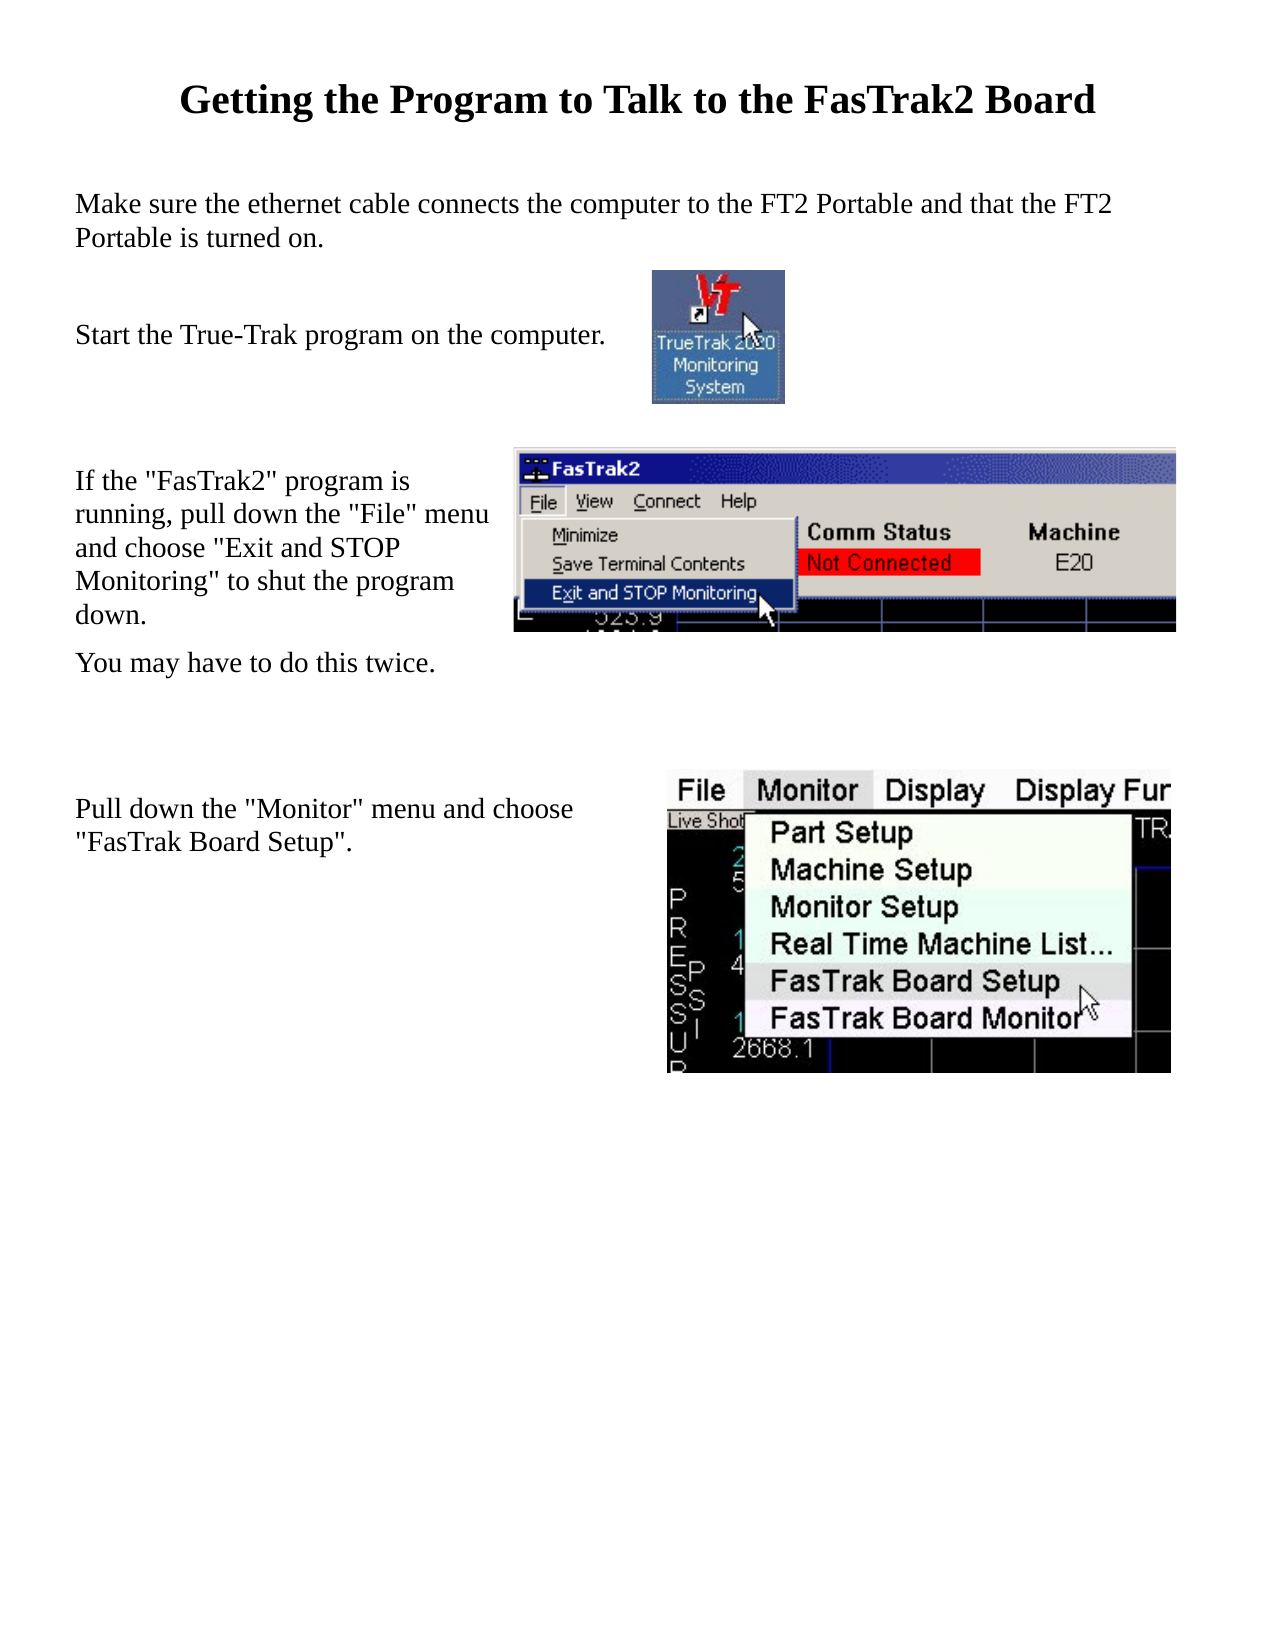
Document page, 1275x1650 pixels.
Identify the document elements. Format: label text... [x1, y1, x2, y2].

text If the "FasTrak2" program is running, pull down the "File" menu and choose "Exit and STOP Monitoring" to shut the program down. [75, 463, 513, 630]
text Getting the Program to Talk to the FasTrak2 Board [75, 75, 1200, 123]
text [785, 317, 1200, 351]
text Pull down the "Monitor" menu and choose "FasTrak Board Setup". [75, 791, 667, 858]
text [1177, 463, 1200, 630]
picture [667, 769, 1171, 1073]
picture [513, 447, 1177, 632]
picture [651, 270, 785, 404]
text Make sure the ethernet cable connects the computer to the FT2 Portable and that the FT2 Portable is turned on. [75, 186, 1200, 253]
text You may have to do this twice. [75, 645, 1200, 679]
text [1171, 791, 1200, 858]
text Start the True-Trak program on the computer. [75, 317, 651, 351]
